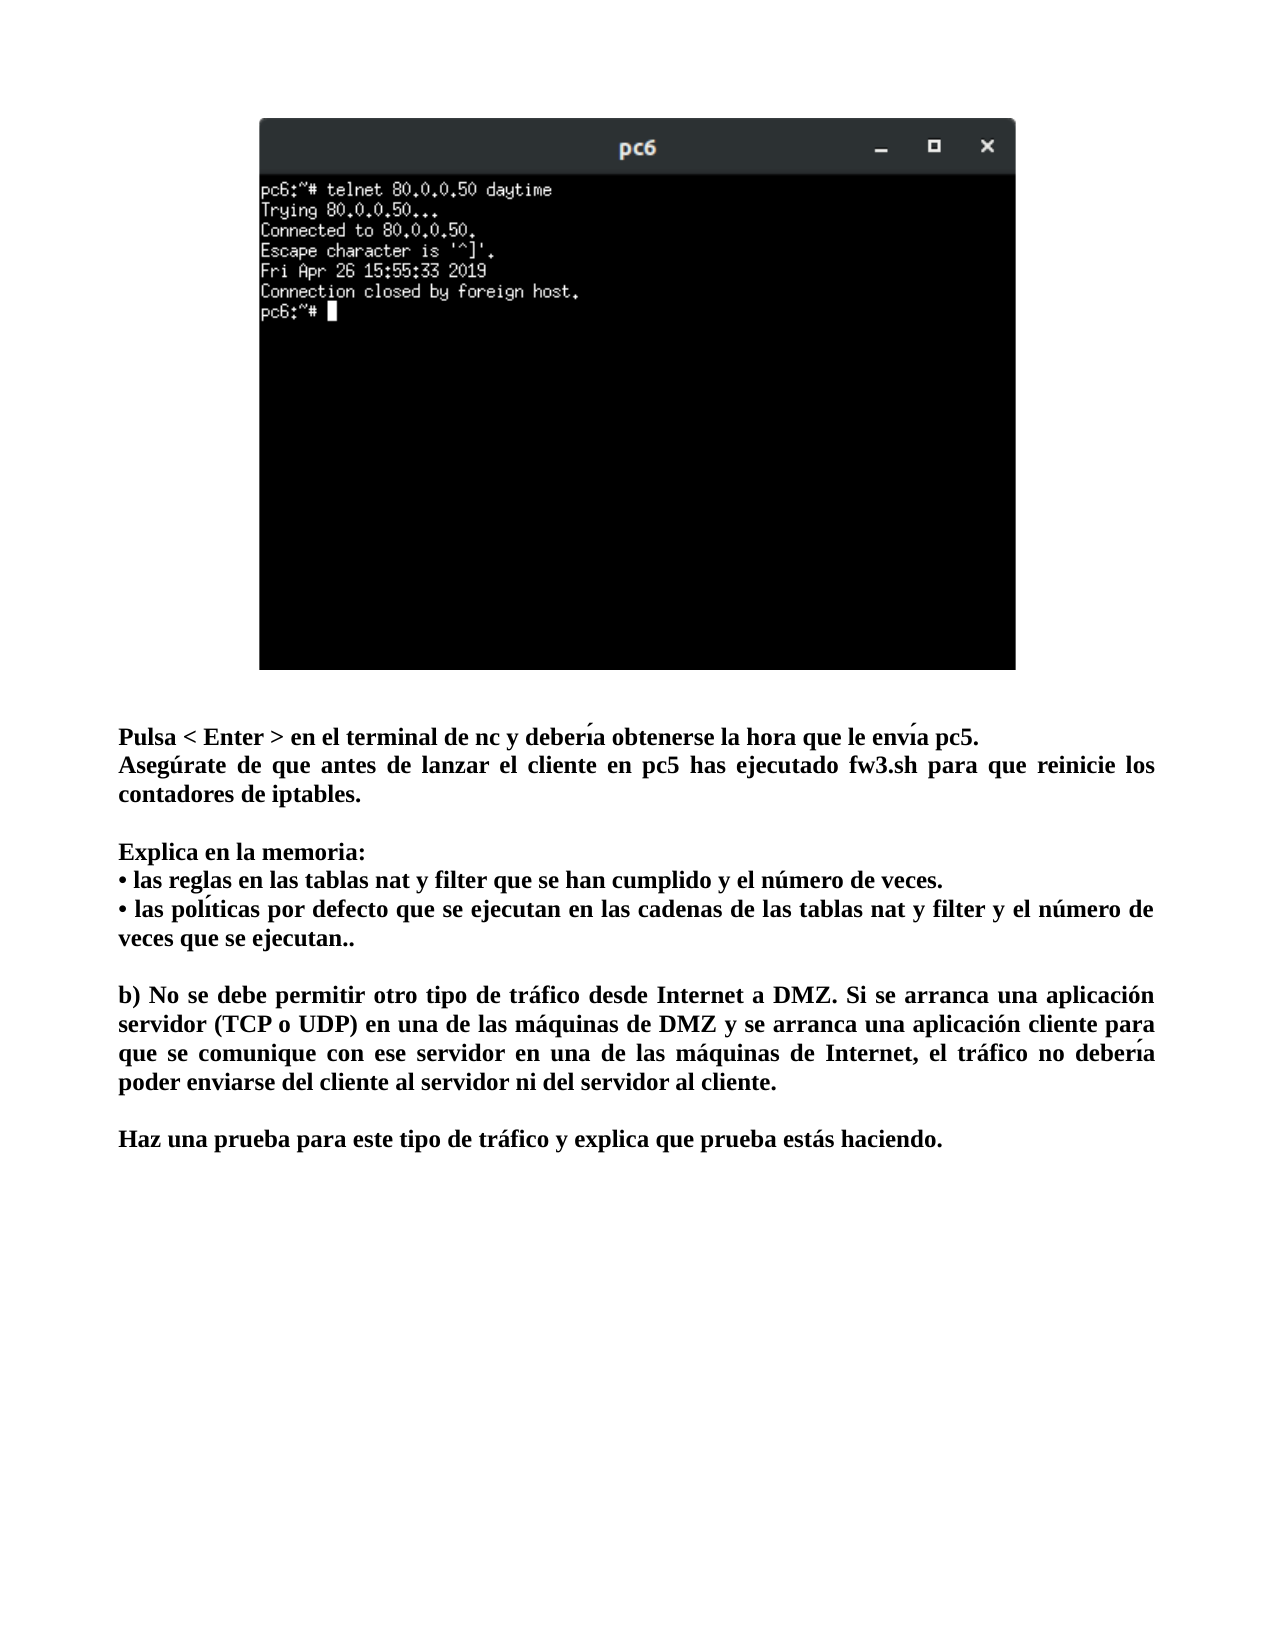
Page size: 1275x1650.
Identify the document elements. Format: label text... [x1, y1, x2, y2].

text b) No se debe permitir otro tipo de tráfico desde Internet a DMZ. Si se arranca una aplicación servidor (TCP o UDP) en una de las máquinas de DMZ y se arranca una aplicación cliente para que se comunique con ese servidor en una de las máquinas de Internet, el tráfico no deberı́a poder enviarse del cliente al servidor ni del servidor al cliente. [118, 981, 1157, 1096]
text Pulsa < Enter > en el terminal de nc y deberı́a obtenerse la hora que le envı́a pc5. [118, 722, 1157, 751]
text Haz una prueba para este tipo de tráfico y explica que prueba estás haciendo. [118, 1124, 1157, 1153]
text • las polı́ticas por defecto que se ejecutan en las cadenas de las tablas nat y filter y el número de veces que se ejecutan.. [118, 894, 1157, 952]
picture [259, 118, 1016, 670]
text Asegúrate de que antes de lanzar el cliente en pc5 has ejecutado fw3.sh para que reinicie los contadores de iptables. [118, 751, 1157, 808]
text Explica en la memoria: [118, 837, 1157, 866]
text • las reglas en las tablas nat y filter que se han cumplido y el número de veces. [118, 866, 1157, 894]
